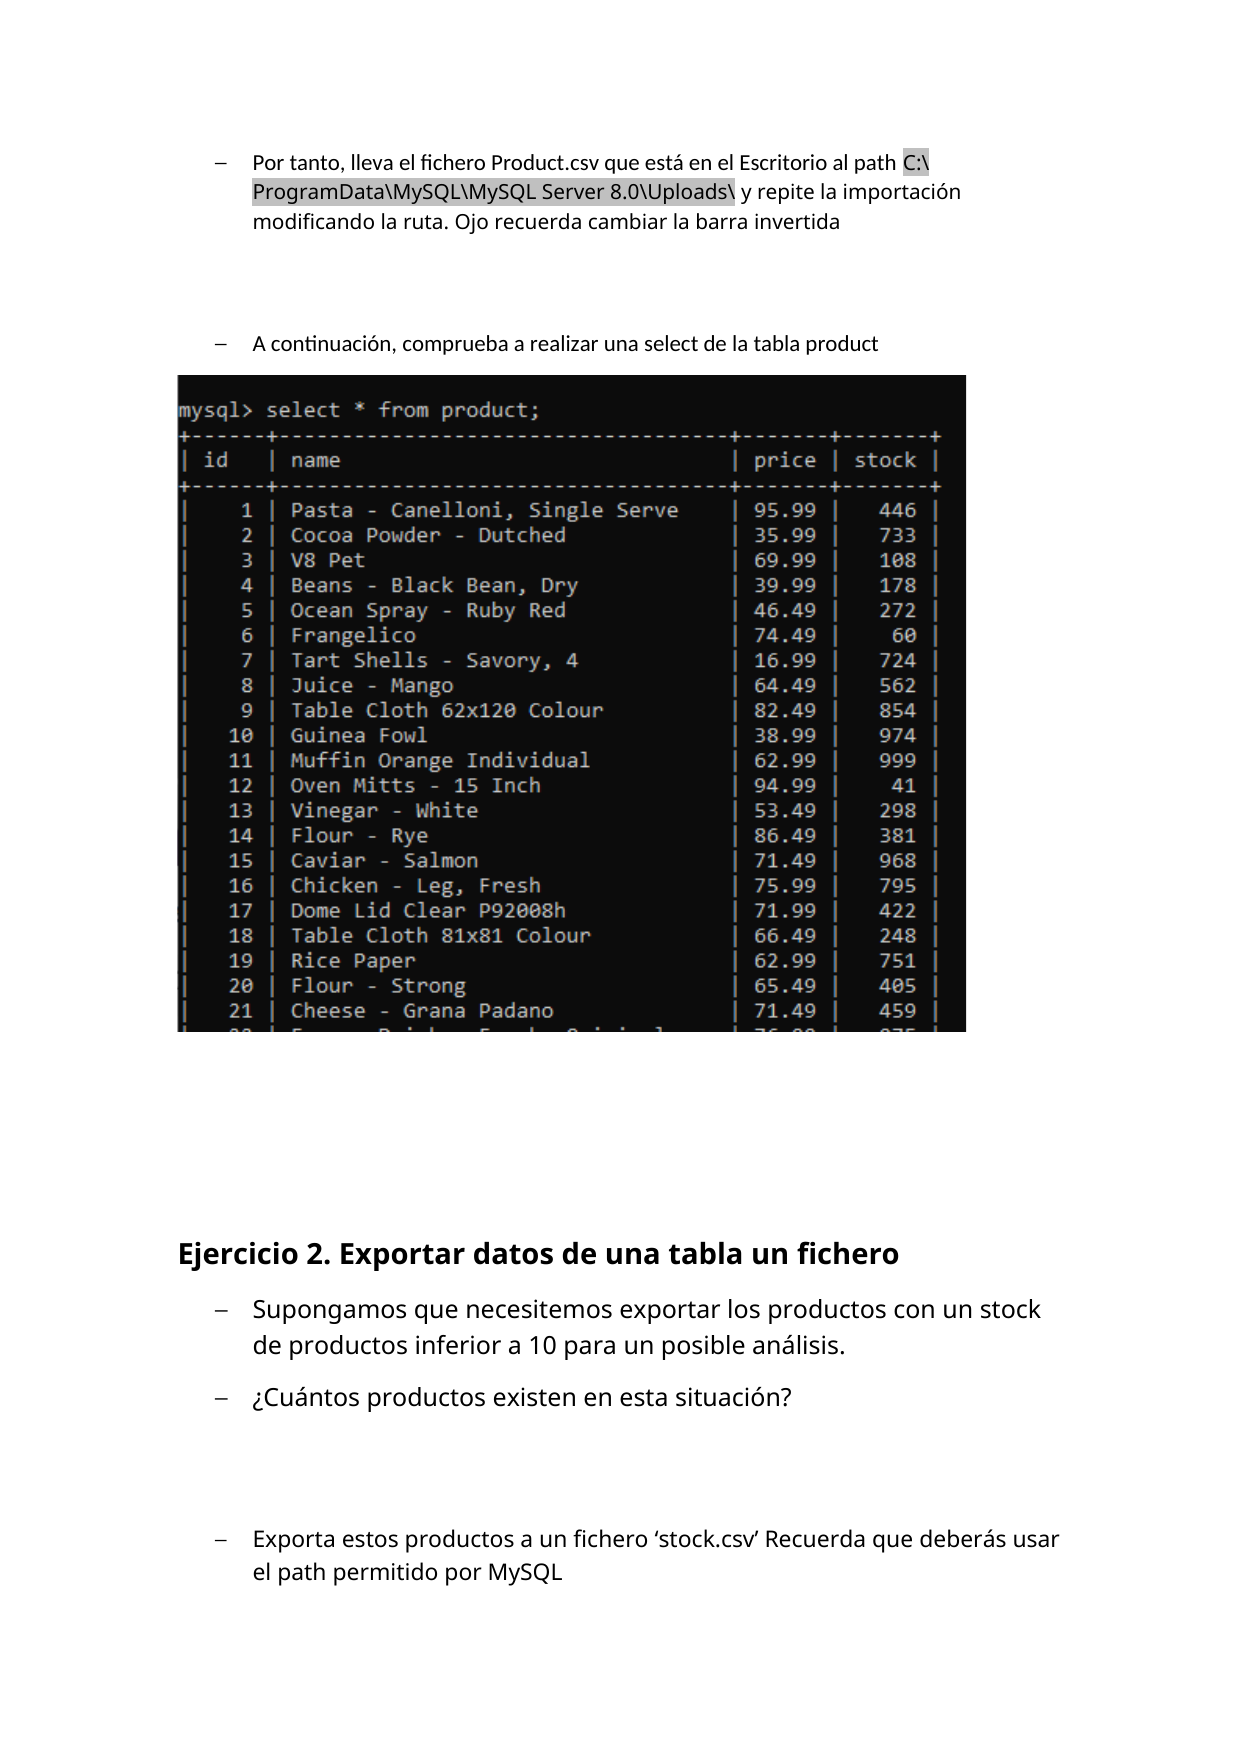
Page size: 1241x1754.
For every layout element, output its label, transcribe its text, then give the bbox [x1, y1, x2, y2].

text Ejercicio 2. Exportar datos de una tabla un fichero [177, 1233, 1063, 1273]
list Supongamos que necesitemos exportar los productos con un stock de productos inferior a 10 para un posible análisis. [215, 1292, 1063, 1362]
list Por tanto, lleva el fichero Product.csv que está en el Escritorio al path C:\ProgramData\MySQL\MySQL Server 8.0\Uploads\ y repite la importación modificando la ruta. Ojo recuerda cambiar la barra invertida [215, 148, 1063, 236]
list A continuación, comprueba a realizar una select de la tabla product [215, 329, 1063, 357]
list Exporta estos productos a un fichero ‘stock.csv’ Recuerda que deberás usar el path permitido por MySQL [215, 1523, 1063, 1587]
list ¿Cuántos productos existen en esta situación? [215, 1380, 1063, 1414]
